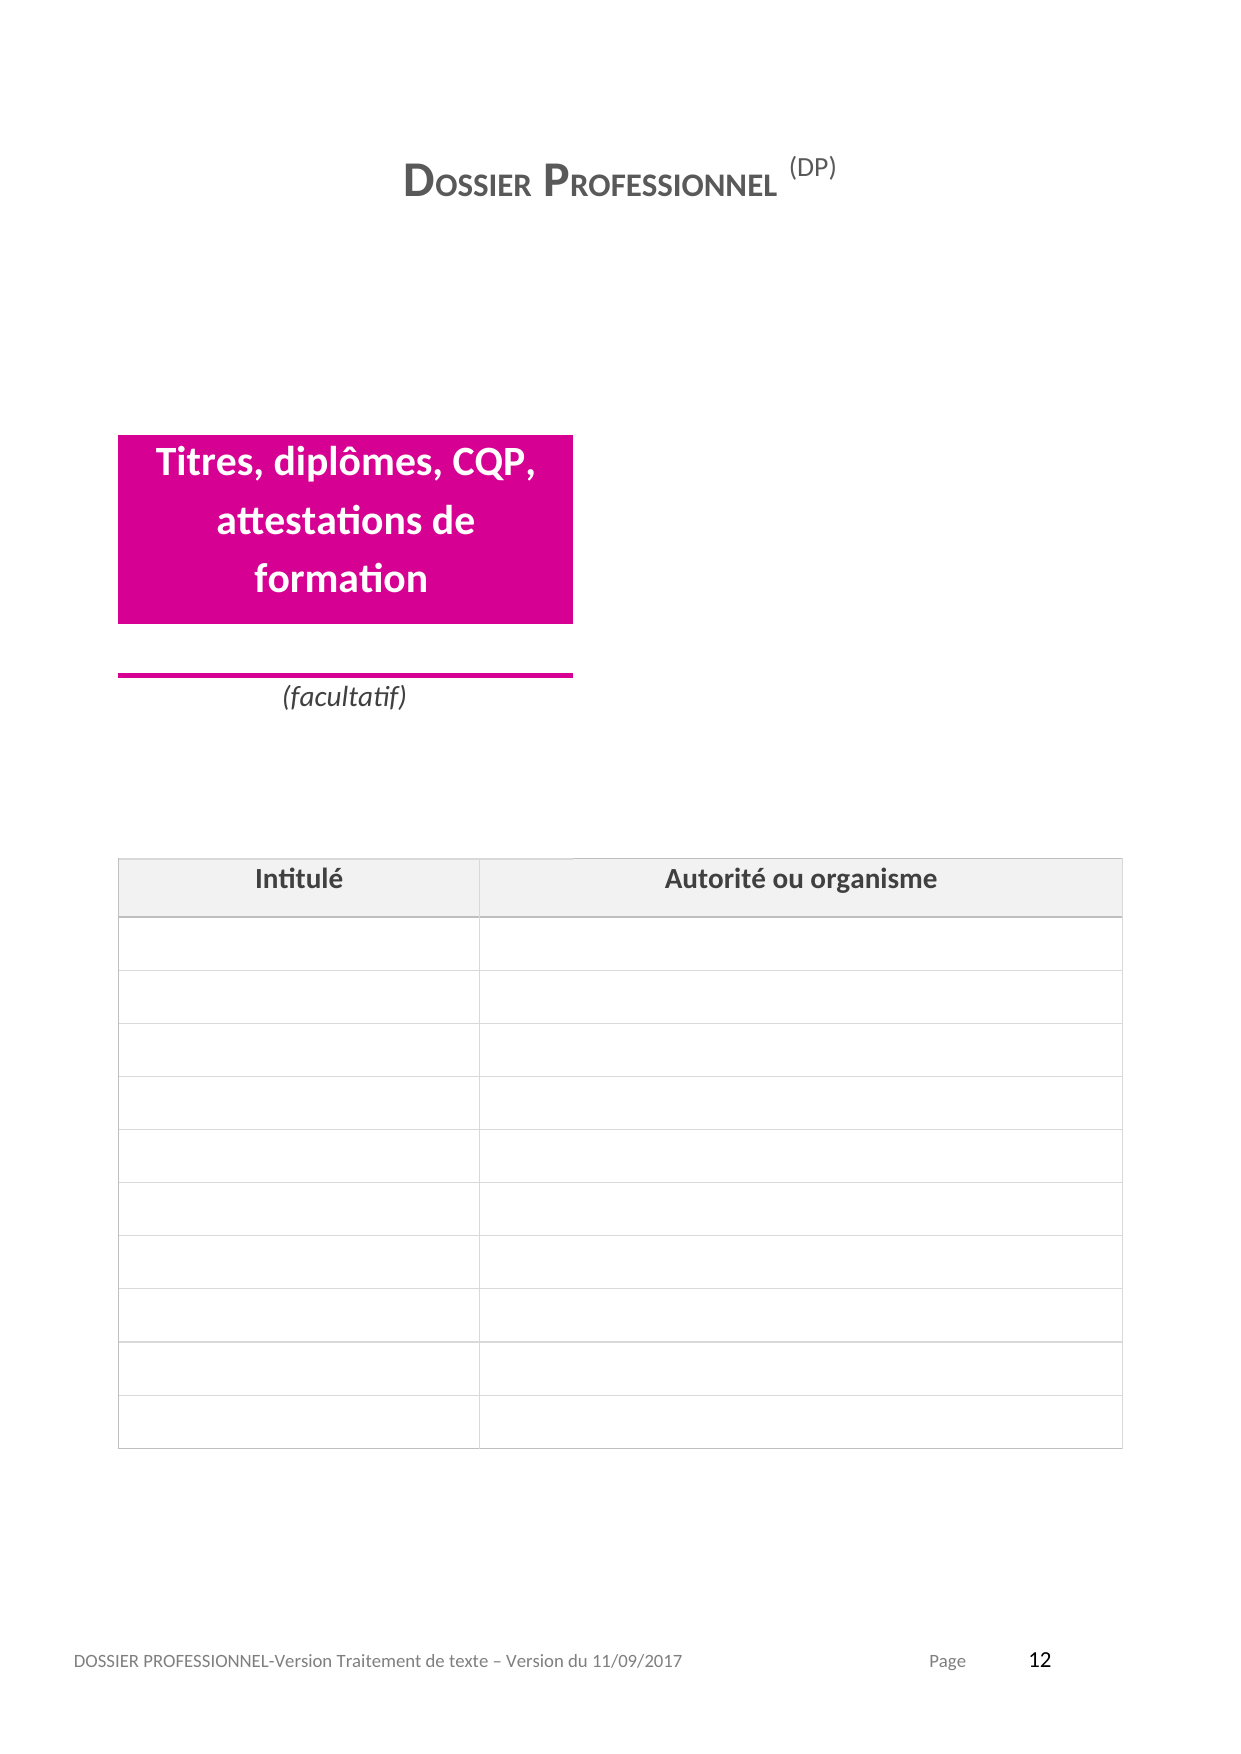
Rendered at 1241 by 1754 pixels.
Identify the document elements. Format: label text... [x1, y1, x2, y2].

table_cell [119, 918, 479, 969]
table_cell [119, 1130, 479, 1182]
picture [1061, 1653, 1127, 1754]
table_cell [119, 1024, 479, 1076]
table_cell [119, 1343, 479, 1394]
table_cell [480, 1183, 1122, 1235]
table_cell [480, 1130, 1122, 1182]
table_cell Autorité ou organisme [480, 859, 1122, 916]
table_cell [119, 1183, 479, 1235]
table_cell [480, 1236, 1122, 1288]
table_cell [573, 673, 1122, 858]
table_cell [480, 971, 1122, 1023]
table_cell [480, 1289, 1122, 1341]
table_cell [119, 1077, 479, 1129]
table_cell [480, 1396, 1122, 1448]
table_cell [573, 624, 1122, 673]
table_cell [119, 1289, 479, 1341]
table_cell Intitulé [119, 860, 479, 916]
table_cell [118, 624, 573, 673]
table_cell [119, 1236, 479, 1288]
table_header Titres, diplômes, CQP, attestations de formation [118, 435, 573, 624]
table_cell [119, 971, 479, 1023]
table_cell [480, 1077, 1122, 1129]
table_cell [480, 1343, 1122, 1394]
table_cell [119, 1396, 479, 1448]
table_cell [480, 918, 1122, 969]
table_cell (facultatif) [118, 678, 573, 858]
table_cell [480, 1024, 1122, 1076]
table_header [573, 435, 1122, 624]
